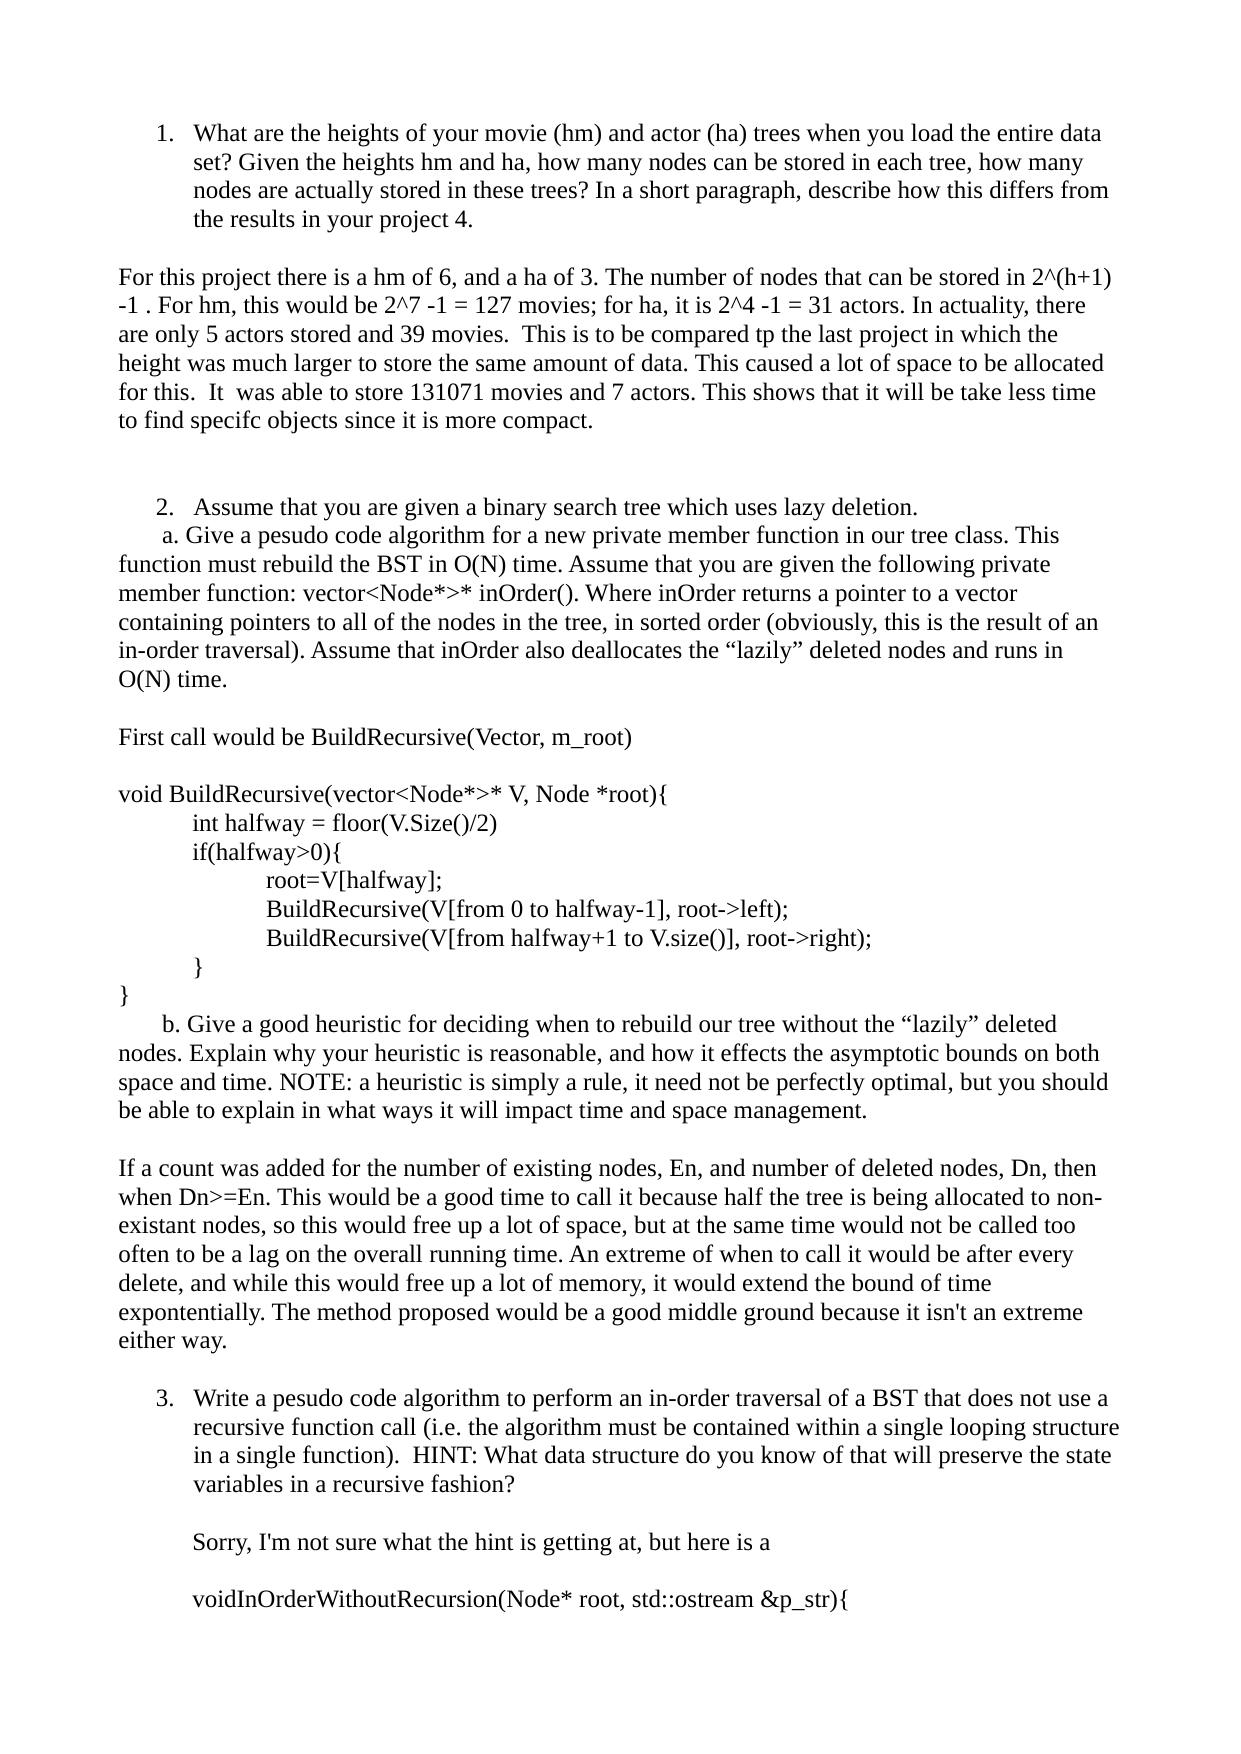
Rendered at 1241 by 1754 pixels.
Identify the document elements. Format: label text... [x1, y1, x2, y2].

list Write a pesudo code algorithm to perform an in-order traversal of a BST that does not use a recursive function call (i.e. the algorithm must be contained within a single looping structure in a single function). HINT: What data structure do you know of that will preserve the state variables in a recursive fashion? [156, 1383, 1122, 1498]
text If a count was added for the number of existing nodes, En, and number of deleted nodes, Dn, then when Dn>=En. This would be a good time to call it because half the tree is being allocated to non-existant nodes, so this would free up a lot of space, but at the same time would not be called too often to be a lag on the overall running time. An extreme of when to call it would be after every delete, and while this would free up a lot of memory, it would extend the bound of time expontentially. The method proposed would be a good middle ground because it isn't an extreme either way. [118, 1153, 1122, 1354]
text voidInOrderWithoutRecursion(Node* root, std::ostream &p_str){ [118, 1584, 1122, 1613]
text Sorry, I'm not sure what the hint is getting at, but here is a [118, 1527, 1122, 1556]
text First call would be BuildRecursive(Vector, m_root) [118, 722, 1122, 751]
text b. Give a good heuristic for deciding when to rebuild our tree without the “lazily” deleted nodes. Explain why your heuristic is reasonable, and how it effects the asymptotic bounds on both space and time. NOTE: a heuristic is simply a rule, it need not be perfectly optimal, but you should be able to explain in what ways it will impact time and space management. [118, 1009, 1122, 1124]
text } [118, 952, 1122, 981]
text For this project there is a hm of 6, and a ha of 3. The number of nodes that can be stored in 2^(h+1) -1 . For hm, this would be 2^7 -1 = 127 movies; for ha, it is 2^4 -1 = 31 actors. In actuality, there are only 5 actors stored and 39 movies. This is to be compared tp the last project in which the height was much larger to store the same amount of data. This caused a lot of space to be allocated for this. It was able to store 131071 movies and 7 actors. This shows that it will be take less time to find specifc objects since it is more compact. [118, 262, 1122, 434]
text BuildRecursive(V[from 0 to halfway-1], root->left); [118, 894, 1122, 923]
text a. Give a pesudo code algorithm for a new private member function in our tree class. This function must rebuild the BST in O(N) time. Assume that you are given the following private member function: vector<Node*>* inOrder(). Where inOrder returns a pointer to a vector containing pointers to all of the nodes in the tree, in sorted order (obviously, this is the result of an in-order traversal). Assume that inOrder also deallocates the “lazily” deleted nodes and runs in O(N) time. [118, 521, 1122, 693]
text BuildRecursive(V[from halfway+1 to V.size()], root->right); [118, 923, 1122, 952]
text if(halfway>0){ [118, 837, 1122, 866]
text } [118, 981, 1122, 1009]
text root=V[halfway]; [118, 866, 1122, 894]
text void BuildRecursive(vector<Node*>* V, Node *root){ [118, 779, 1122, 808]
text int halfway = floor(V.Size()/2) [118, 808, 1122, 837]
list What are the heights of your movie (hm) and actor (ha) trees when you load the entire data set? Given the heights hm and ha, how many nodes can be stored in each tree, how many nodes are actually stored in these trees? In a short paragraph, describe how this differs from the results in your project 4. [156, 118, 1122, 233]
list Assume that you are given a binary search tree which uses lazy deletion. [156, 492, 1122, 521]
